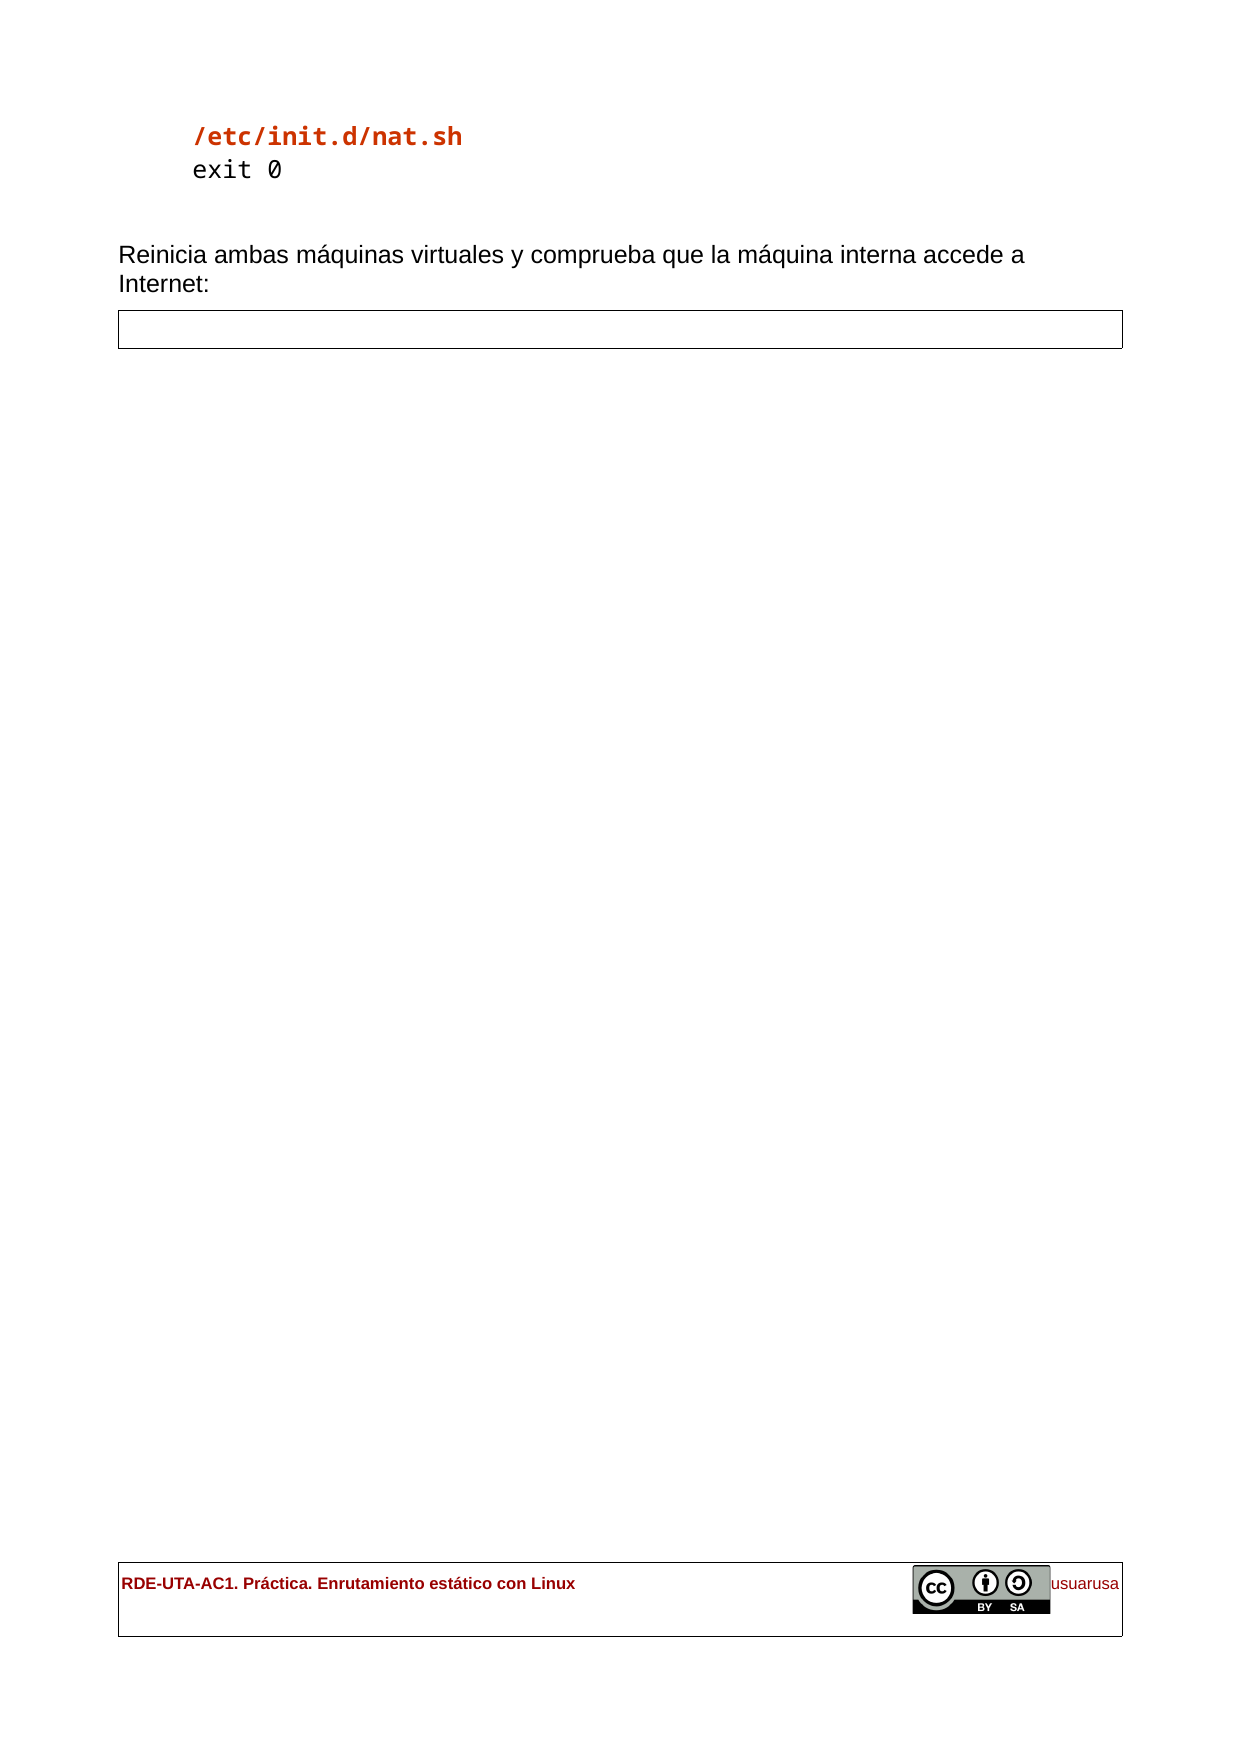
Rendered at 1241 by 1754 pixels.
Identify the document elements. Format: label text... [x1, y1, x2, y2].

text /etc/init.d/nat.sh [192, 118, 1122, 152]
table_header [119, 311, 1122, 348]
text Reinicia ambas máquinas virtuales y comprueba que la máquina interna accede a Internet: [118, 240, 1122, 297]
picture [912, 1565, 1051, 1614]
text exit 0 [192, 152, 1122, 186]
